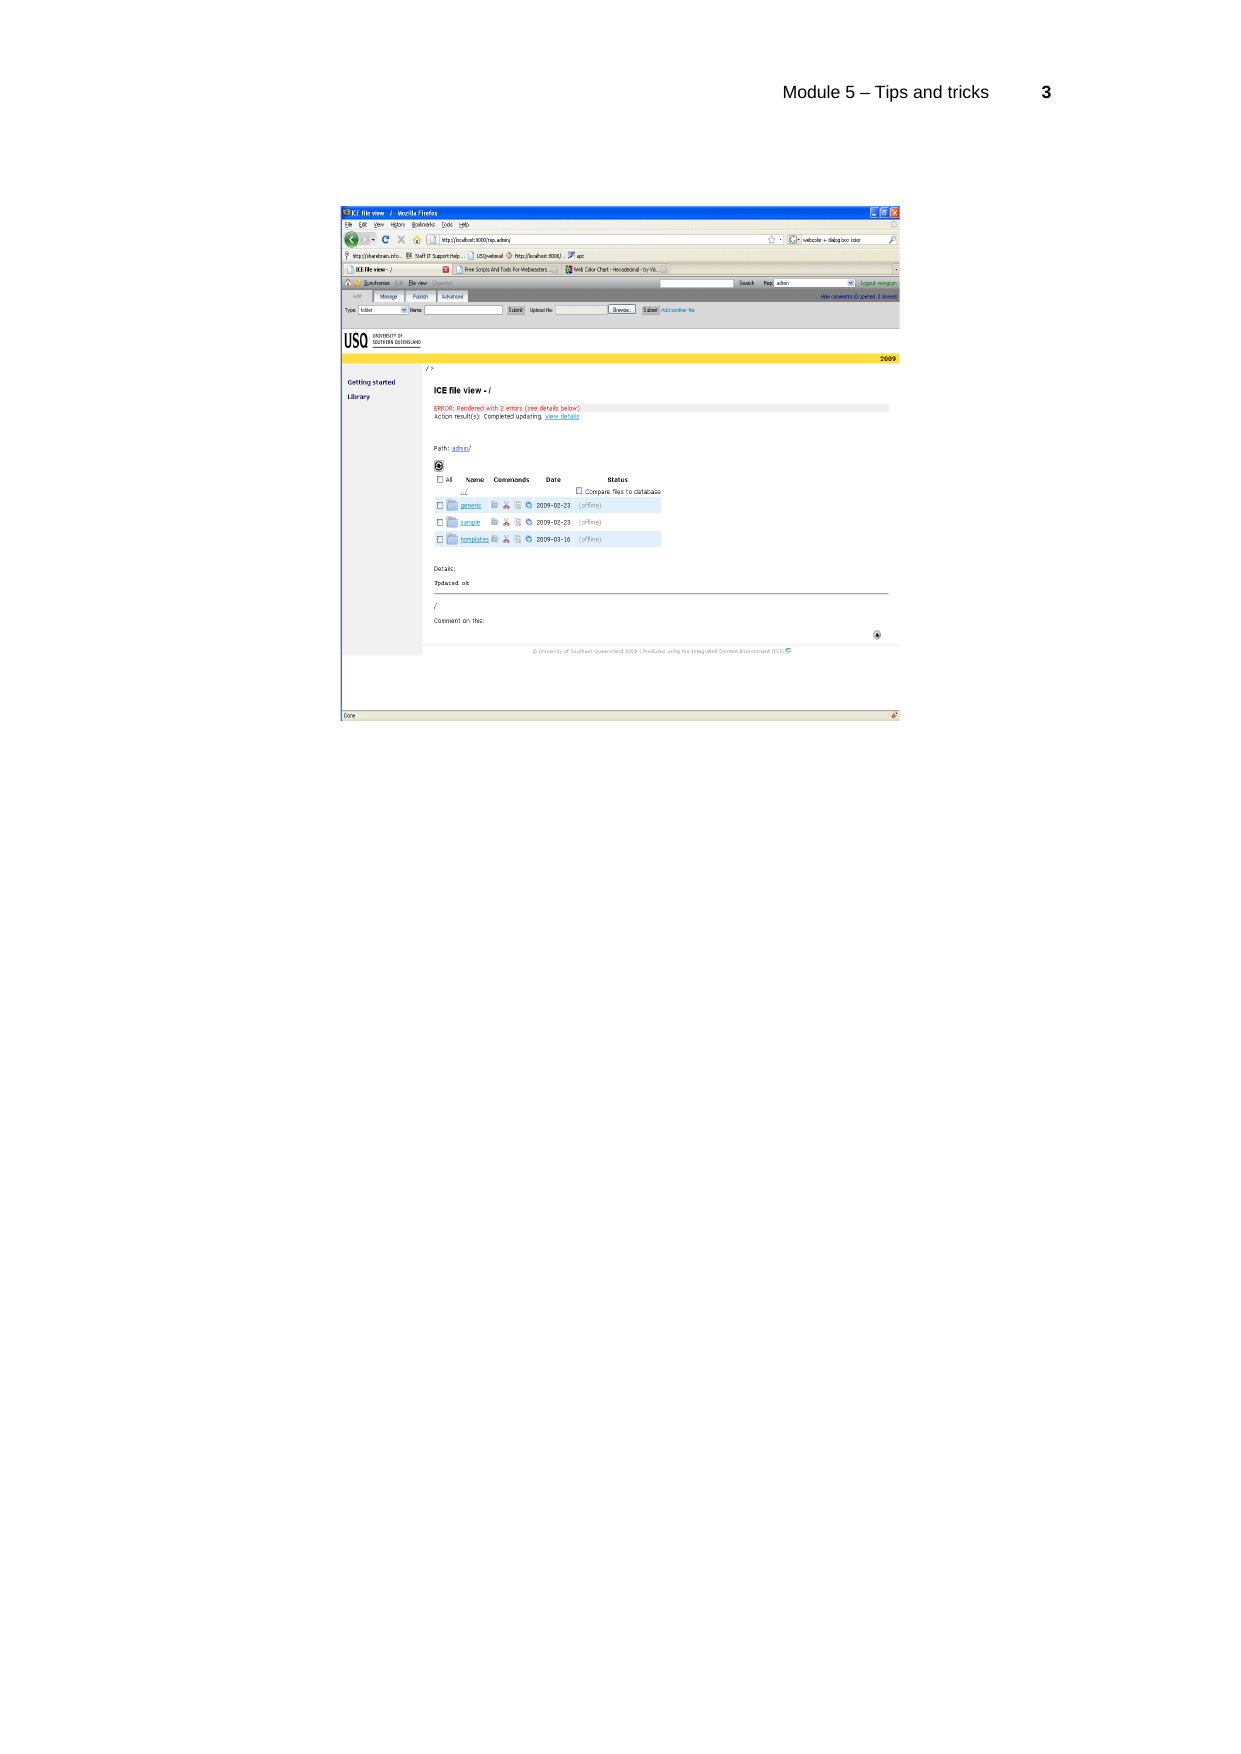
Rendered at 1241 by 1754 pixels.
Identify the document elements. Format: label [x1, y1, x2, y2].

picture [340, 206, 900, 721]
